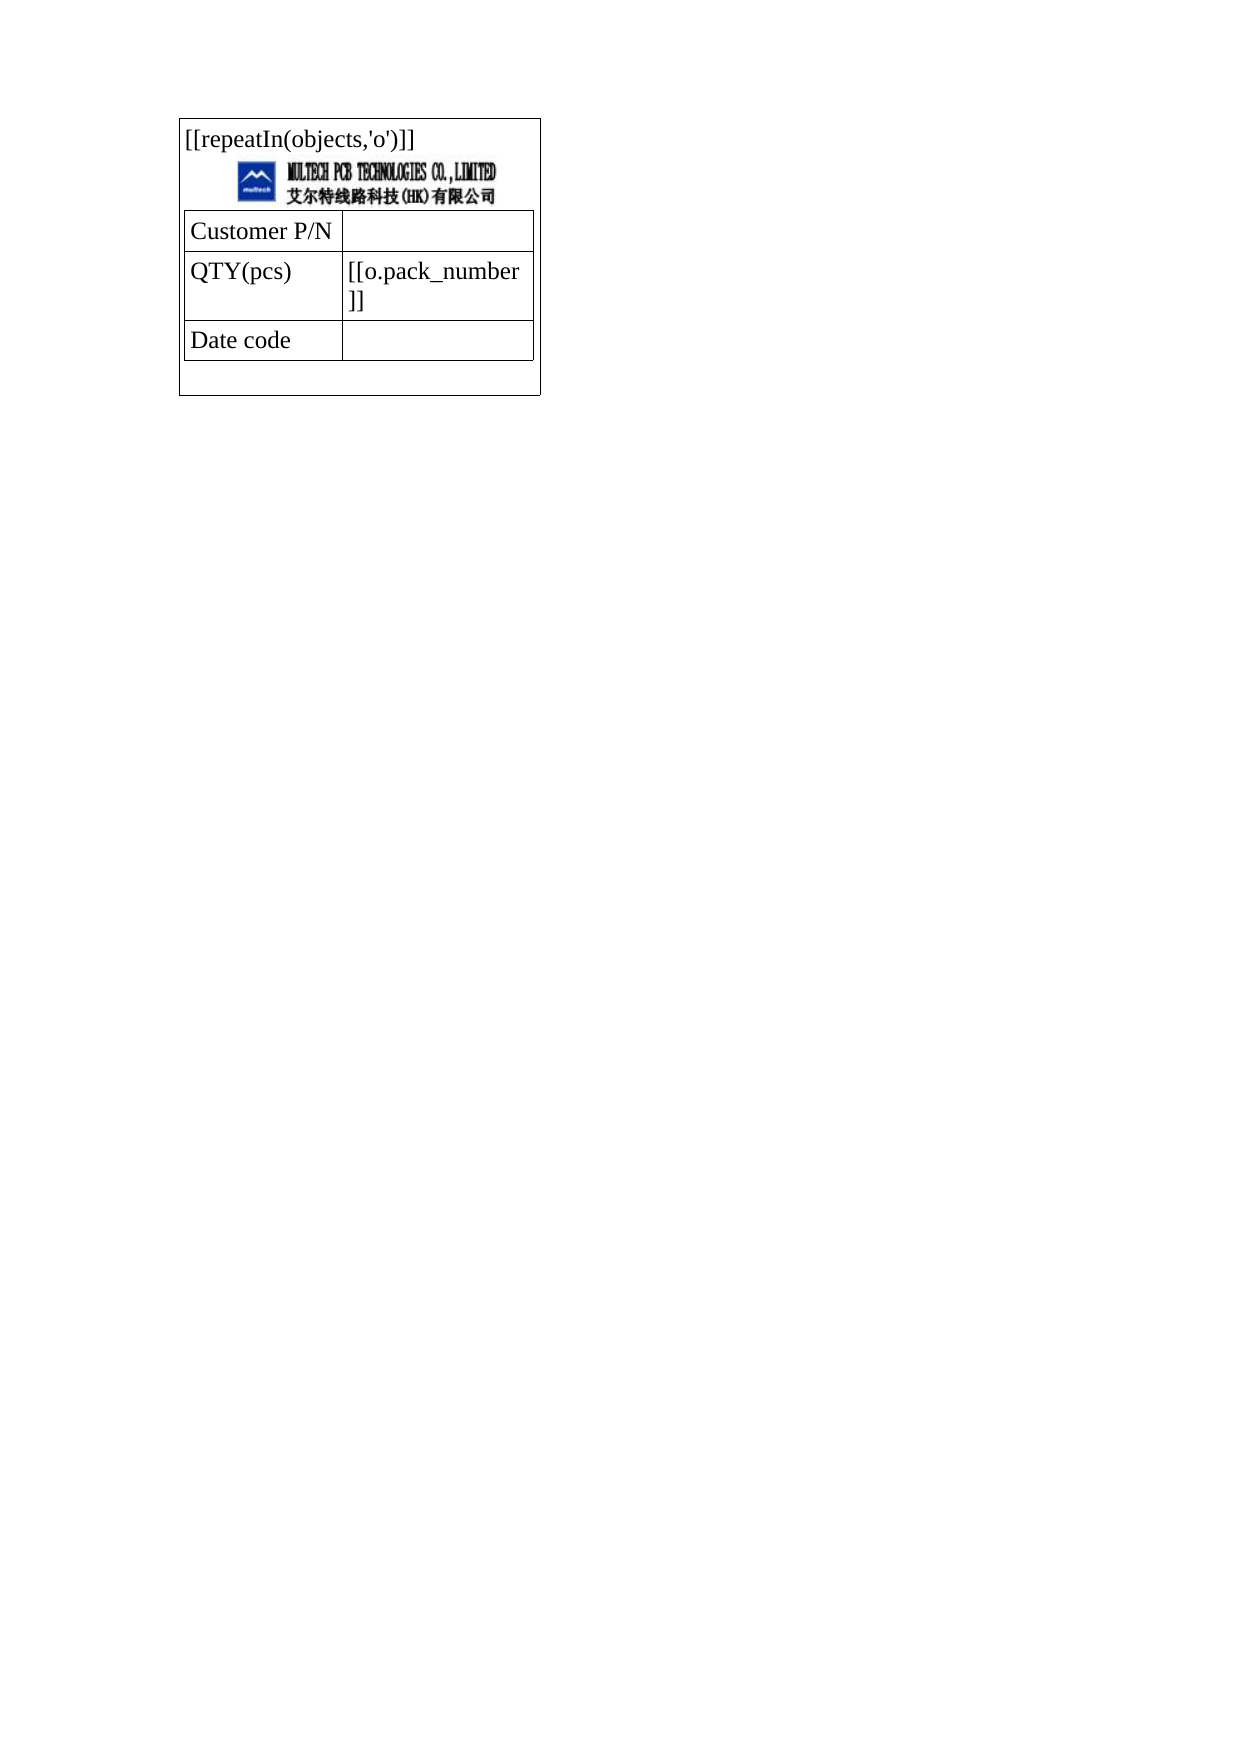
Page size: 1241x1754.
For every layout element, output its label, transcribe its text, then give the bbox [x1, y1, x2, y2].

table_cell [343, 321, 533, 360]
table_cell [[o.pack_number]] [343, 252, 533, 319]
table_cell QTY(pcs) [185, 252, 342, 319]
table_header [[repeatIn(objects,'o')]] [180, 119, 540, 394]
table_header Customer P/N [185, 211, 342, 251]
picture [237, 154, 504, 208]
table_header [343, 211, 533, 251]
table_cell Date code [185, 321, 342, 360]
